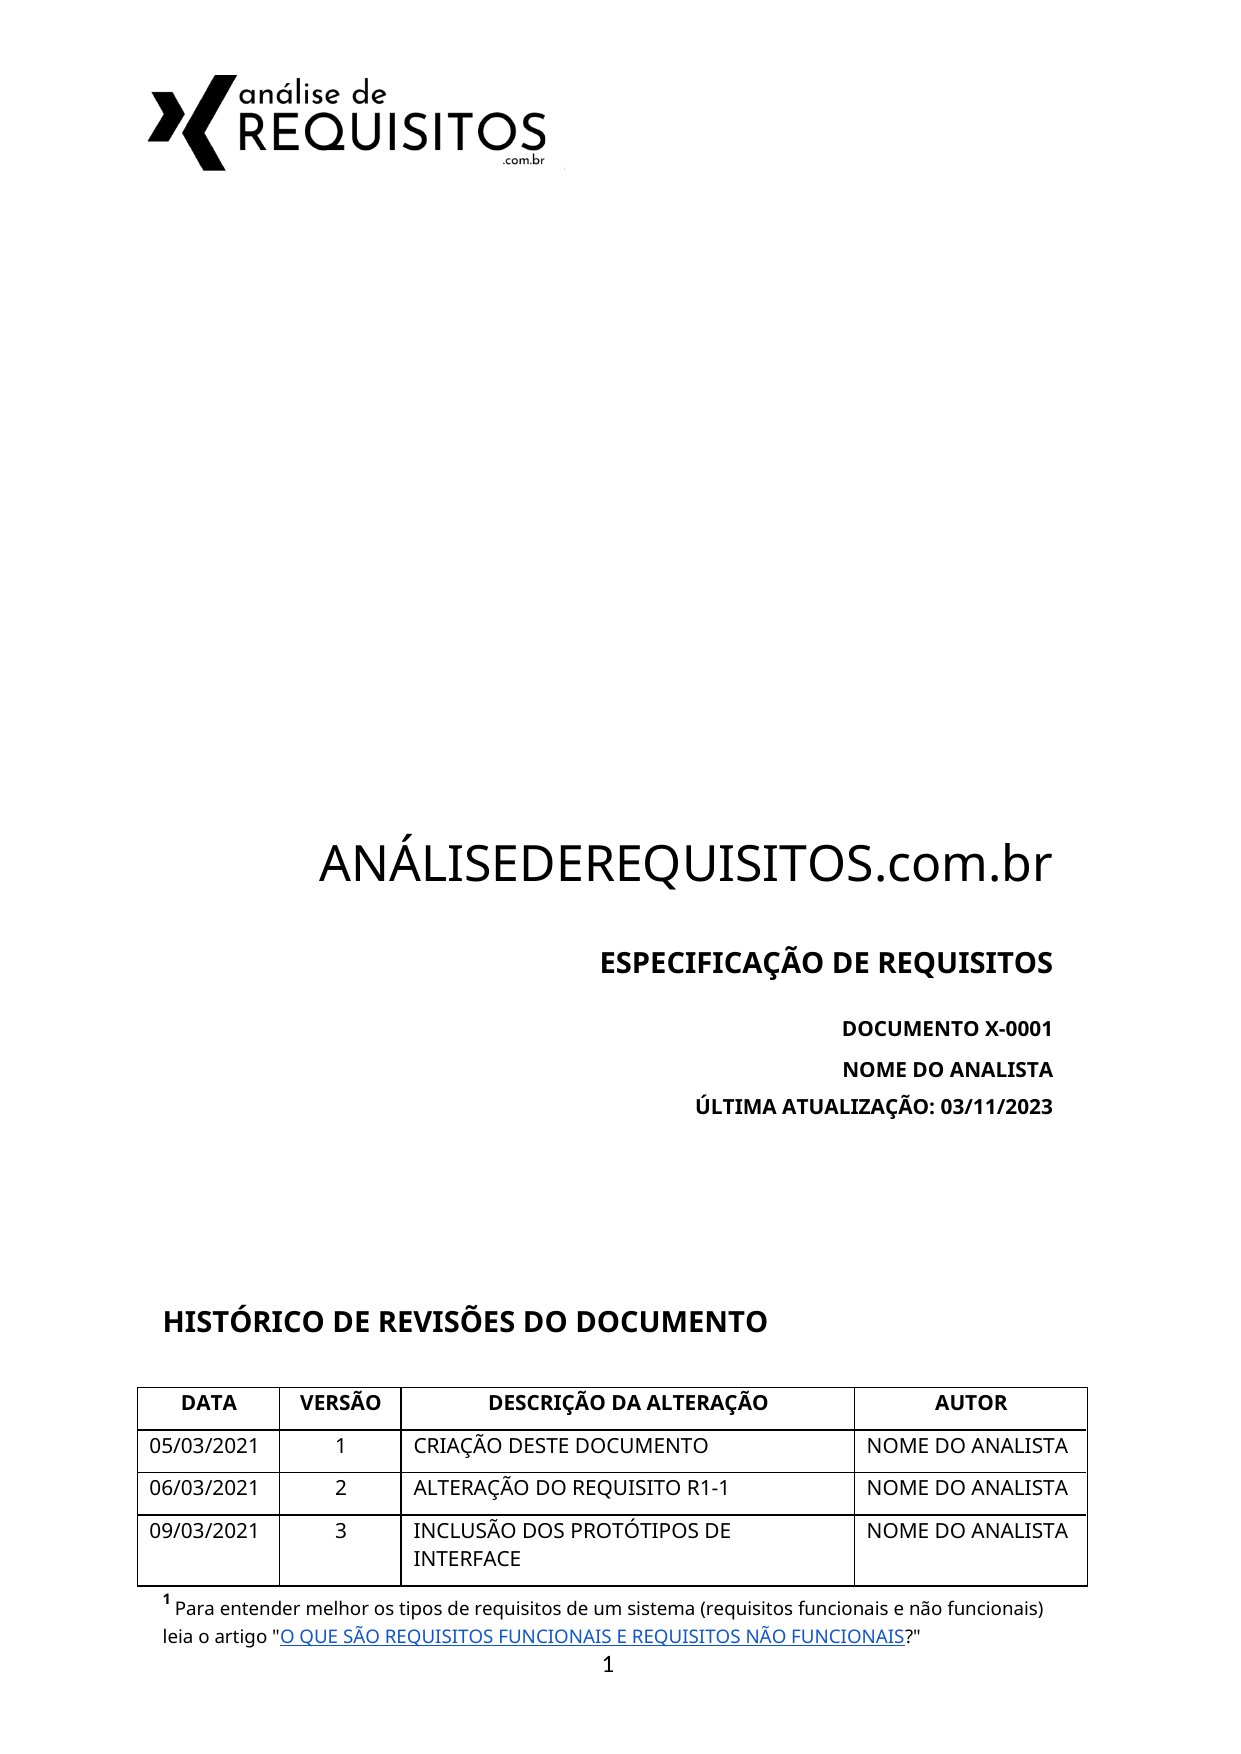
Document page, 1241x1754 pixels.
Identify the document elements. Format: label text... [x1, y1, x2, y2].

table_cell NOME DO ANALISTA [855, 1514, 1087, 1585]
picture [147, 75, 546, 171]
table_cell CRIAÇÃO DESTE DOCUMENTO [402, 1431, 854, 1472]
table_cell NOME DO ANALISTA [855, 1429, 1087, 1472]
table_cell ALTERAÇÃO DO REQUISITO R1-1 [402, 1473, 854, 1514]
table_header DATA [138, 1388, 279, 1429]
table_cell 05/03/2021 [138, 1431, 279, 1472]
table_cell INCLUSÃO DOS PROTÓTIPOS DE INTERFACE [402, 1516, 854, 1585]
text ANÁLISEDEREQUISITOS.com.br [162, 828, 1053, 896]
table_header VERSÃO [280, 1388, 400, 1429]
text NOME DO ANALISTA [162, 1055, 1053, 1084]
table_cell 1 [280, 1431, 400, 1472]
table_cell 09/03/2021 [138, 1516, 279, 1585]
table_cell 2 [280, 1473, 400, 1514]
text HISTÓRICO DE REVISÕES DO DOCUMENTO [162, 1302, 1053, 1341]
table_cell NOME DO ANALISTA [855, 1472, 1087, 1514]
table_cell 3 [280, 1516, 400, 1585]
text DOCUMENTO X-0001 [162, 1014, 1053, 1043]
table_cell 06/03/2021 [138, 1473, 279, 1514]
text ÚLTIMA ATUALIZAÇÃO: 03/11/2023 [162, 1092, 1053, 1120]
table_header DESCRIÇÃO DA ALTERAÇÃO [402, 1388, 854, 1429]
table_header AUTOR [855, 1388, 1087, 1429]
text ESPECIFICAÇÃO DE REQUISITOS [162, 942, 1053, 982]
